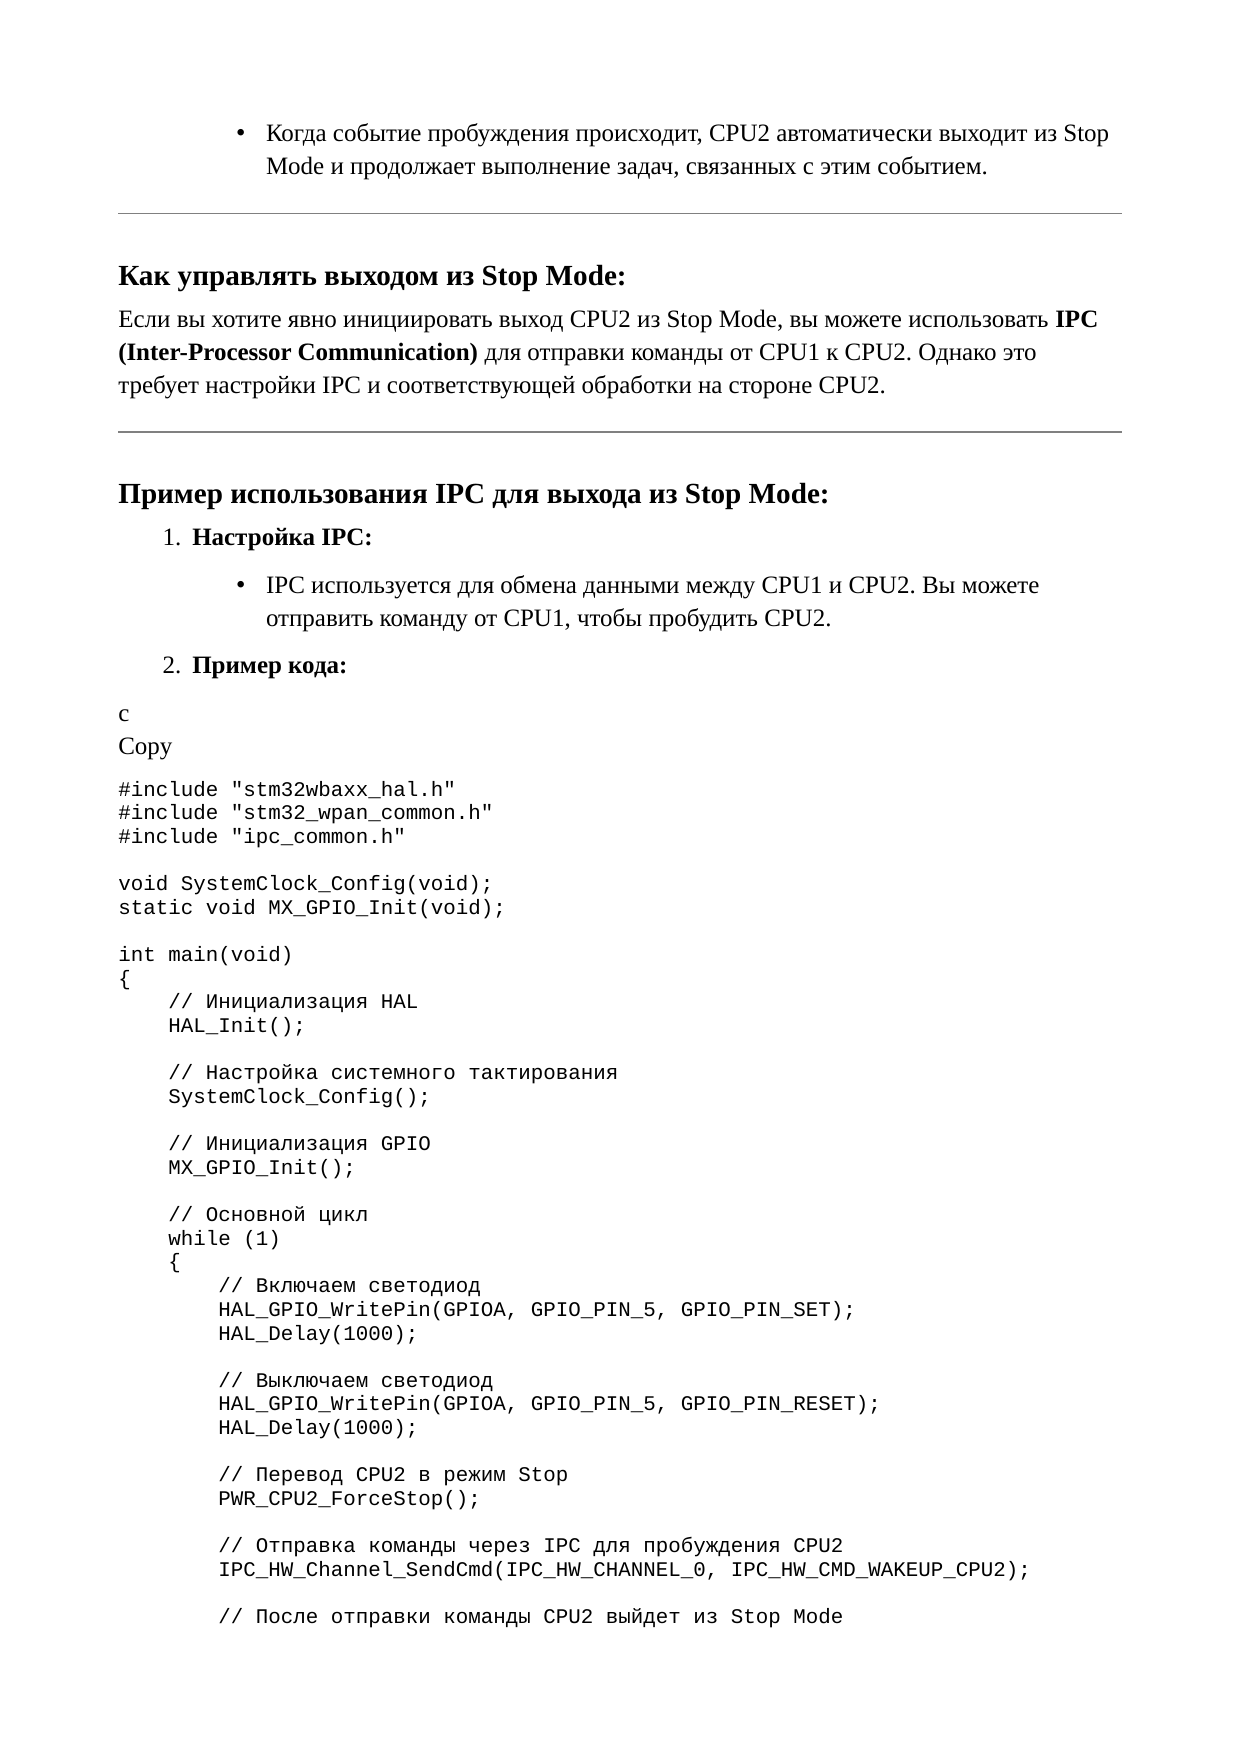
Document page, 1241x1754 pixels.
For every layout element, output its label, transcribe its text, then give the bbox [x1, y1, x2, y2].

text // Отправка команды через IPC для пробуждения CPU2 [118, 1535, 1122, 1559]
text void SystemClock_Config(void); [118, 873, 1122, 897]
text Copy [118, 731, 1122, 760]
text static void MX_GPIO_Init(void); [118, 897, 1122, 921]
text // Включаем светодиод [118, 1275, 1122, 1299]
list Настройка IPC: [162, 522, 1122, 551]
text // Основной цикл [118, 1204, 1122, 1228]
list Пример кода: [162, 650, 1122, 679]
text HAL_Init(); [118, 1015, 1122, 1039]
text // После отправки команды CPU2 выйдет из Stop Mode [118, 1606, 1122, 1630]
text // Выключаем светодиод [118, 1370, 1122, 1393]
text { [118, 1252, 1122, 1275]
text Если вы хотите явно инициировать выход CPU2 из Stop Mode, вы можете использовать IPC (Inter-Processor Communication) для отправки команды от CPU1 к CPU2. Однако это требует настройки IPC и соответствующей обработки на стороне CPU2. [118, 304, 1122, 398]
text #include "stm32wbaxx_hal.h" [118, 779, 1122, 802]
text #include "stm32_wpan_common.h" [118, 802, 1122, 826]
text HAL_GPIO_WritePin(GPIOA, GPIO_PIN_5, GPIO_PIN_SET); [118, 1299, 1122, 1322]
text int main(void) [118, 944, 1122, 968]
text c [118, 698, 1122, 727]
text // Инициализация GPIO [118, 1133, 1122, 1157]
text { [118, 968, 1122, 991]
text SystemClock_Config(); [118, 1086, 1122, 1110]
list Когда событие пробуждения происходит, CPU2 автоматически выходит из Stop Mode и продолжает выполнение задач, связанных с этим событием. [236, 118, 1122, 180]
subtitle Пример использования IPC для выхода из Stop Mode: [118, 476, 1122, 510]
text HAL_GPIO_WritePin(GPIOA, GPIO_PIN_5, GPIO_PIN_RESET); [118, 1393, 1122, 1417]
subtitle Как управлять выходом из Stop Mode: [118, 258, 1122, 291]
text MX_GPIO_Init(); [118, 1157, 1122, 1181]
text HAL_Delay(1000); [118, 1417, 1122, 1441]
text HAL_Delay(1000); [118, 1322, 1122, 1346]
list IPC используется для обмена данными между CPU1 и CPU2. Вы можете отправить команду от CPU1, чтобы пробудить CPU2. [236, 570, 1122, 632]
text #include "ipc_common.h" [118, 826, 1122, 849]
text // Настройка системного тактирования [118, 1062, 1122, 1086]
text // Перевод CPU2 в режим Stop [118, 1464, 1122, 1488]
text while (1) [118, 1228, 1122, 1252]
text IPC_HW_Channel_SendCmd(IPC_HW_CHANNEL_0, IPC_HW_CMD_WAKEUP_CPU2); [118, 1559, 1122, 1583]
text // Инициализация HAL [118, 991, 1122, 1015]
text PWR_CPU2_ForceStop(); [118, 1488, 1122, 1512]
